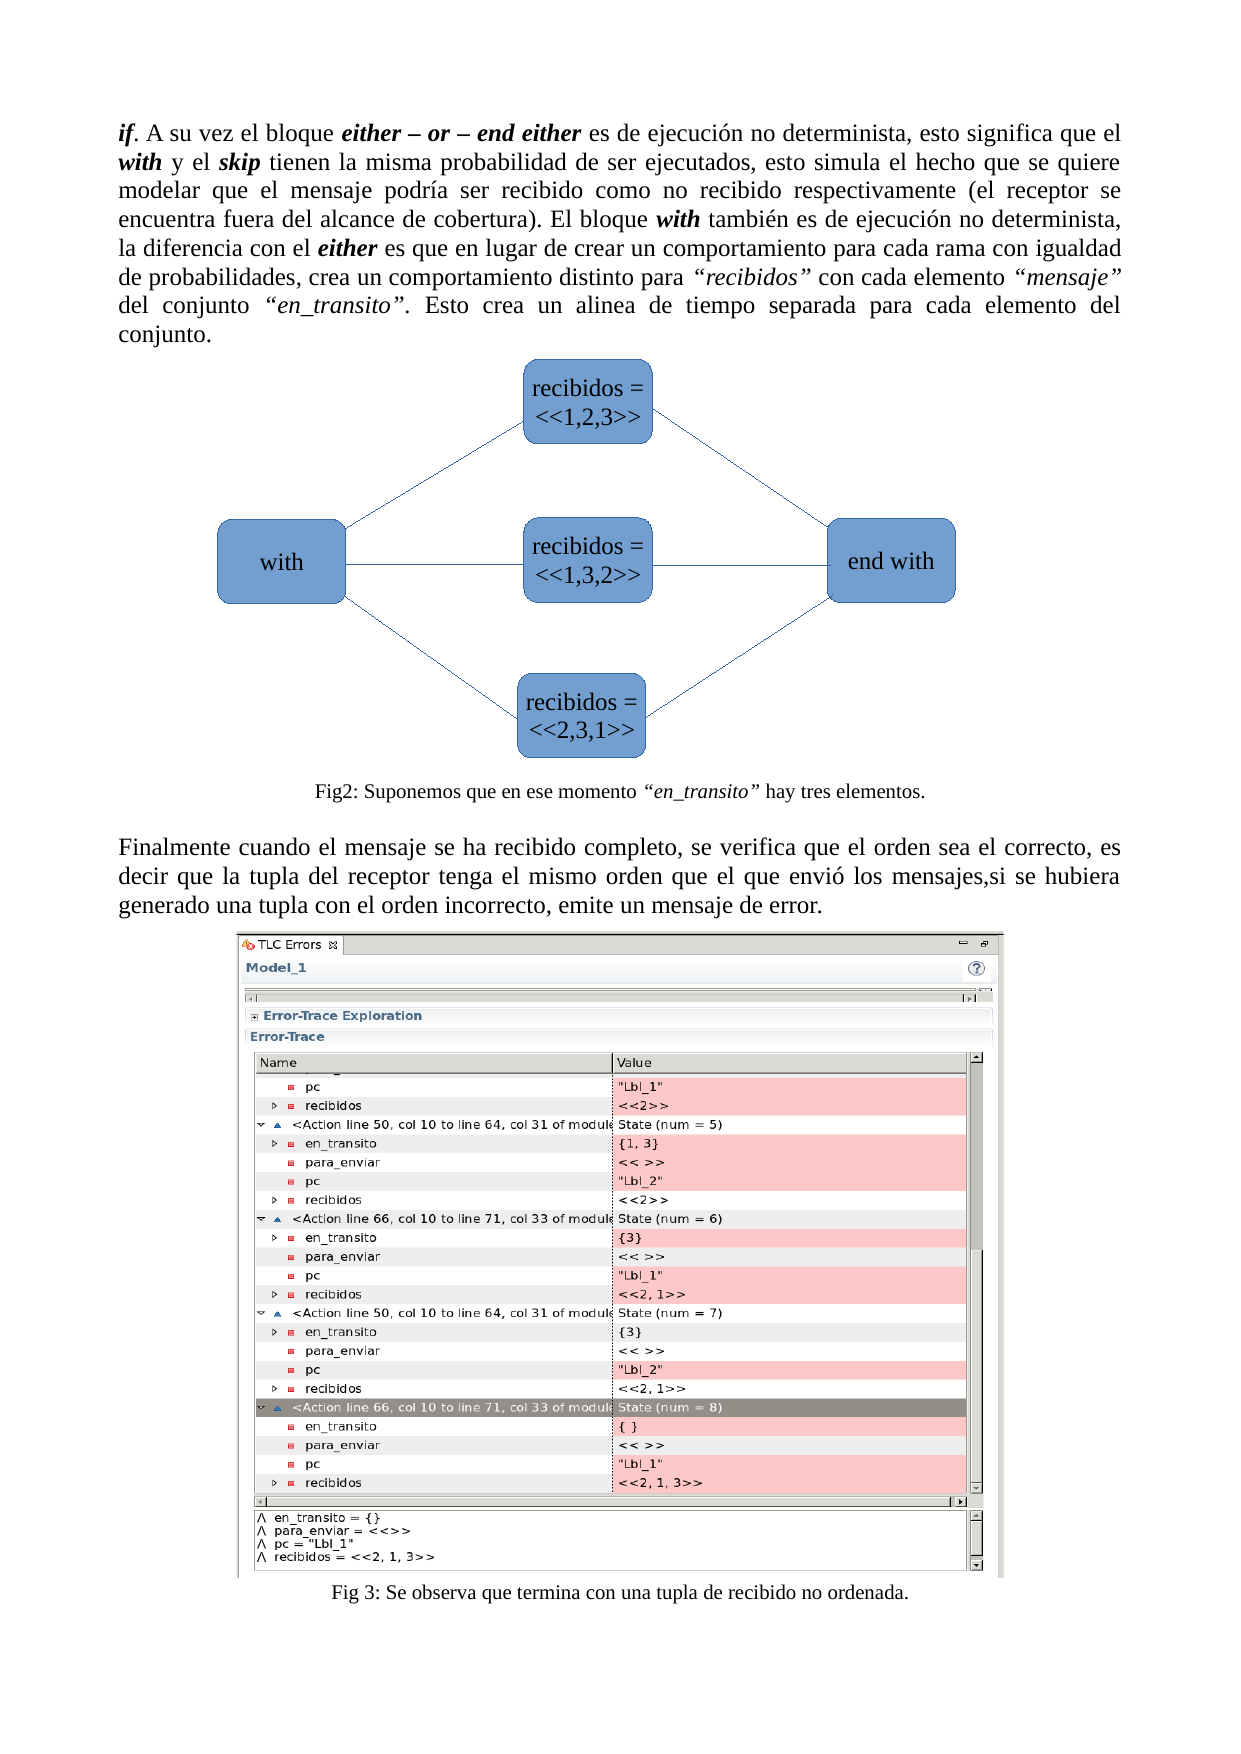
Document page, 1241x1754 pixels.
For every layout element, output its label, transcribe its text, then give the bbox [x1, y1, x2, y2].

text Finalmente cuando el mensaje se ha recibido completo, se verifica que el orden sea el correcto, es decir que la tupla del receptor tenga el mismo orden que el que envió los mensajes,si se hubiera generado una tupla con el orden incorrecto, emite un mensaje de error. [118, 832, 1122, 918]
text Fig2: Suponemos que en ese momento “en_transito” hay tres elementos. [118, 779, 1122, 803]
picture [236, 931, 1004, 1578]
text Fig 3: Se observa que termina con una tupla de recibido no ordenada. [118, 1580, 1122, 1604]
text if. A su vez el bloque either – or – end either es de ejecución no determinista, esto significa que el with y el skip tienen la misma probabilidad de ser ejecutados, esto simula el hecho que se quiere modelar que el mensaje podría ser recibido como no recibido respectivamente (el receptor se encuentra fuera del alcance de cobertura). El bloque with también es de ejecución no determinista, la diferencia con el either es que en lugar de crear un comportamiento para cada rama con igualdad de probabilidades, crea un comportamiento distinto para “recibidos” con cada elemento “mensaje” del conjunto “en_transito”. Esto crea un alinea de tiempo separada para cada elemento del conjunto. [118, 118, 1122, 348]
